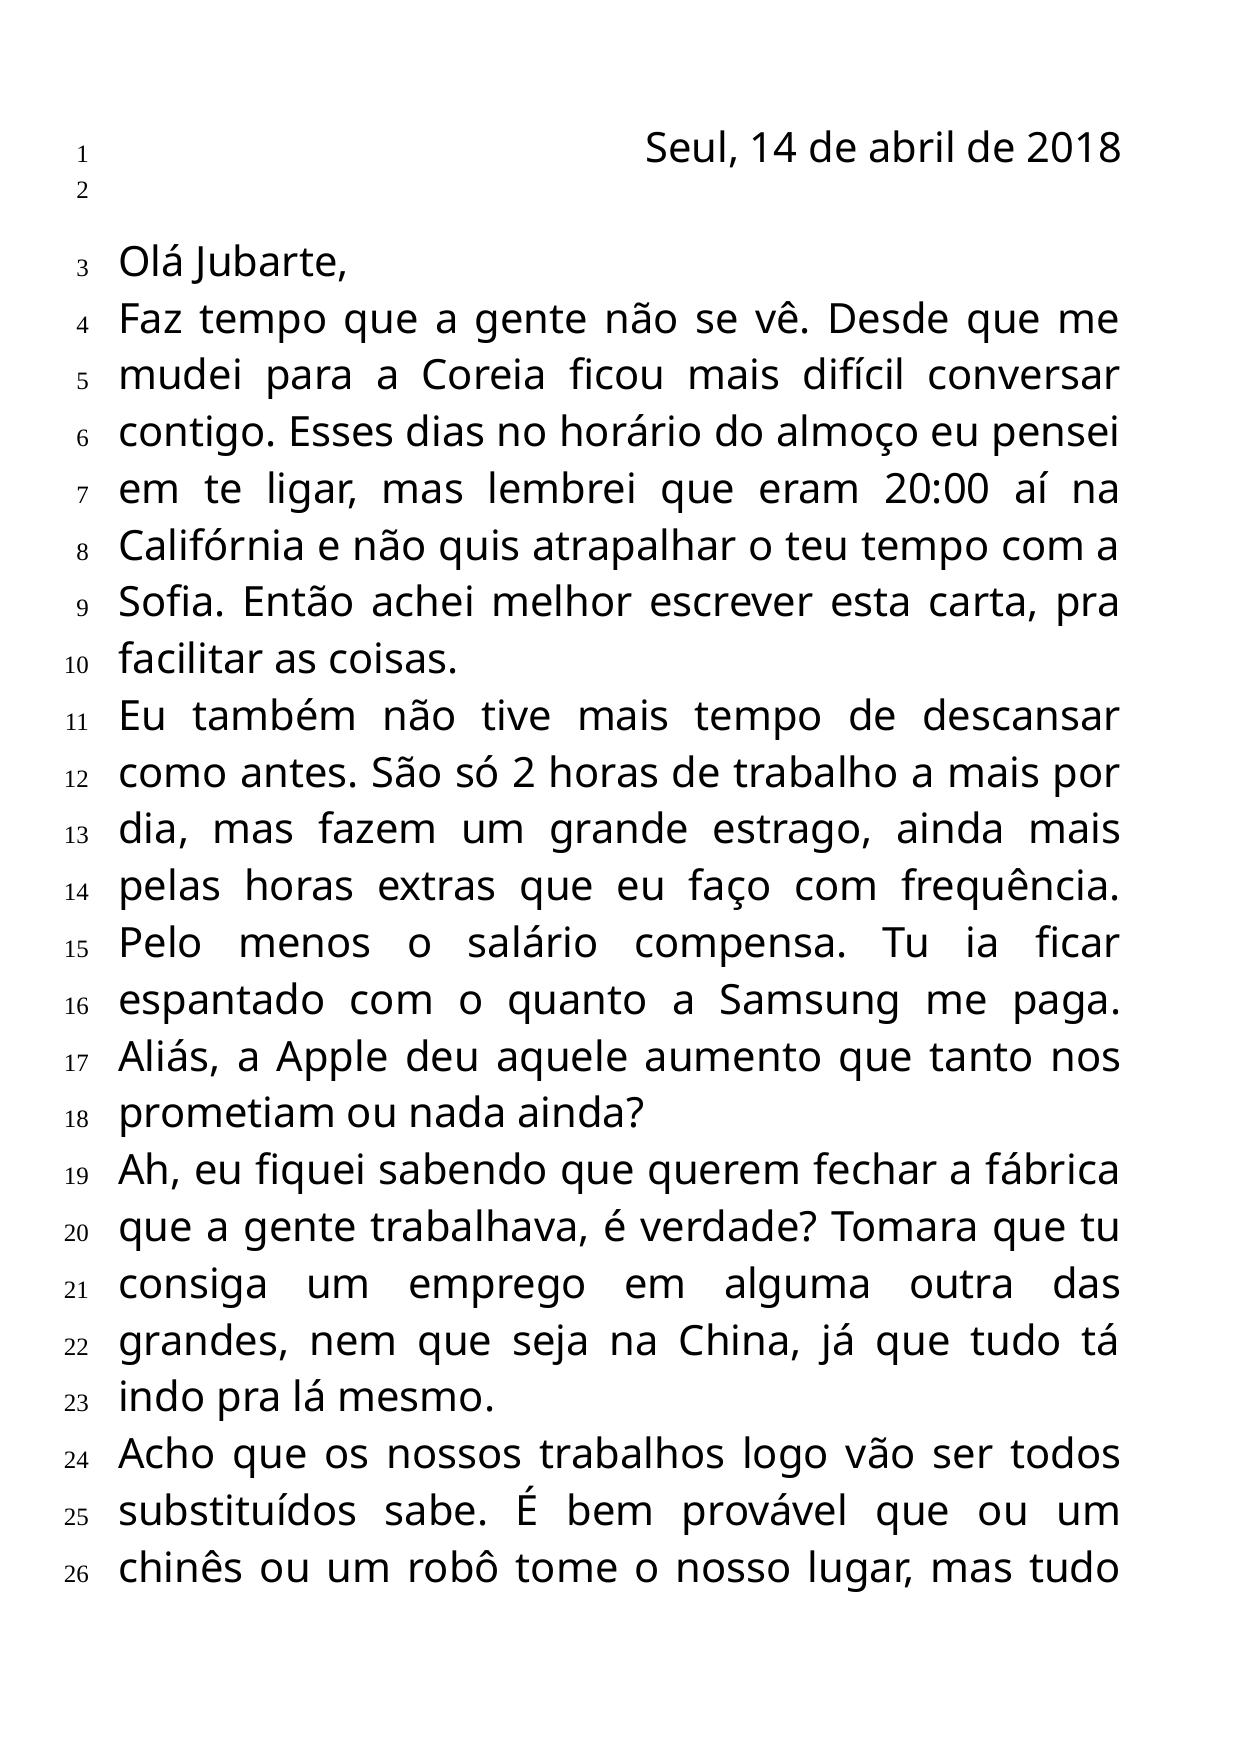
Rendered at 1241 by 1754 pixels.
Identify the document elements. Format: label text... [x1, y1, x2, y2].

text Acho que os nossos trabalhos logo vão ser todos substituídos sabe. É bem provável que ou um chinês ou um robô tome o nosso lugar, mas tudo [118, 1424, 1122, 1594]
text Eu também não tive mais tempo de descansar como antes. São só 2 horas de trabalho a mais por dia, mas fazem um grande estrago, ainda mais pelas horas extras que eu faço com frequência. Pelo menos o salário compensa. Tu ia ficar espantado com o quanto a Samsung me paga. Aliás, a Apple deu aquele aumento que tanto nos prometiam ou nada ainda? [118, 686, 1122, 1140]
text Ah, eu fiquei sabendo que querem fechar a fábrica que a gente trabalhava, é verdade? Tomara que tu consiga um emprego em alguma outra das grandes, nem que seja na China, já que tudo tá indo pra lá mesmo. [118, 1140, 1122, 1424]
text Seul, 14 de abril de 2018 [118, 118, 1122, 175]
text Olá Jubarte, [118, 232, 1122, 288]
text Faz tempo que a gente não se vê. Desde que me mudei para a Coreia ficou mais difícil conversar contigo. Esses dias no horário do almoço eu pensei em te ligar, mas lembrei que eram 20:00 aí na Califórnia e não quis atrapalhar o teu tempo com a Sofia. Então achei melhor escrever esta carta, pra facilitar as coisas. [118, 288, 1122, 686]
